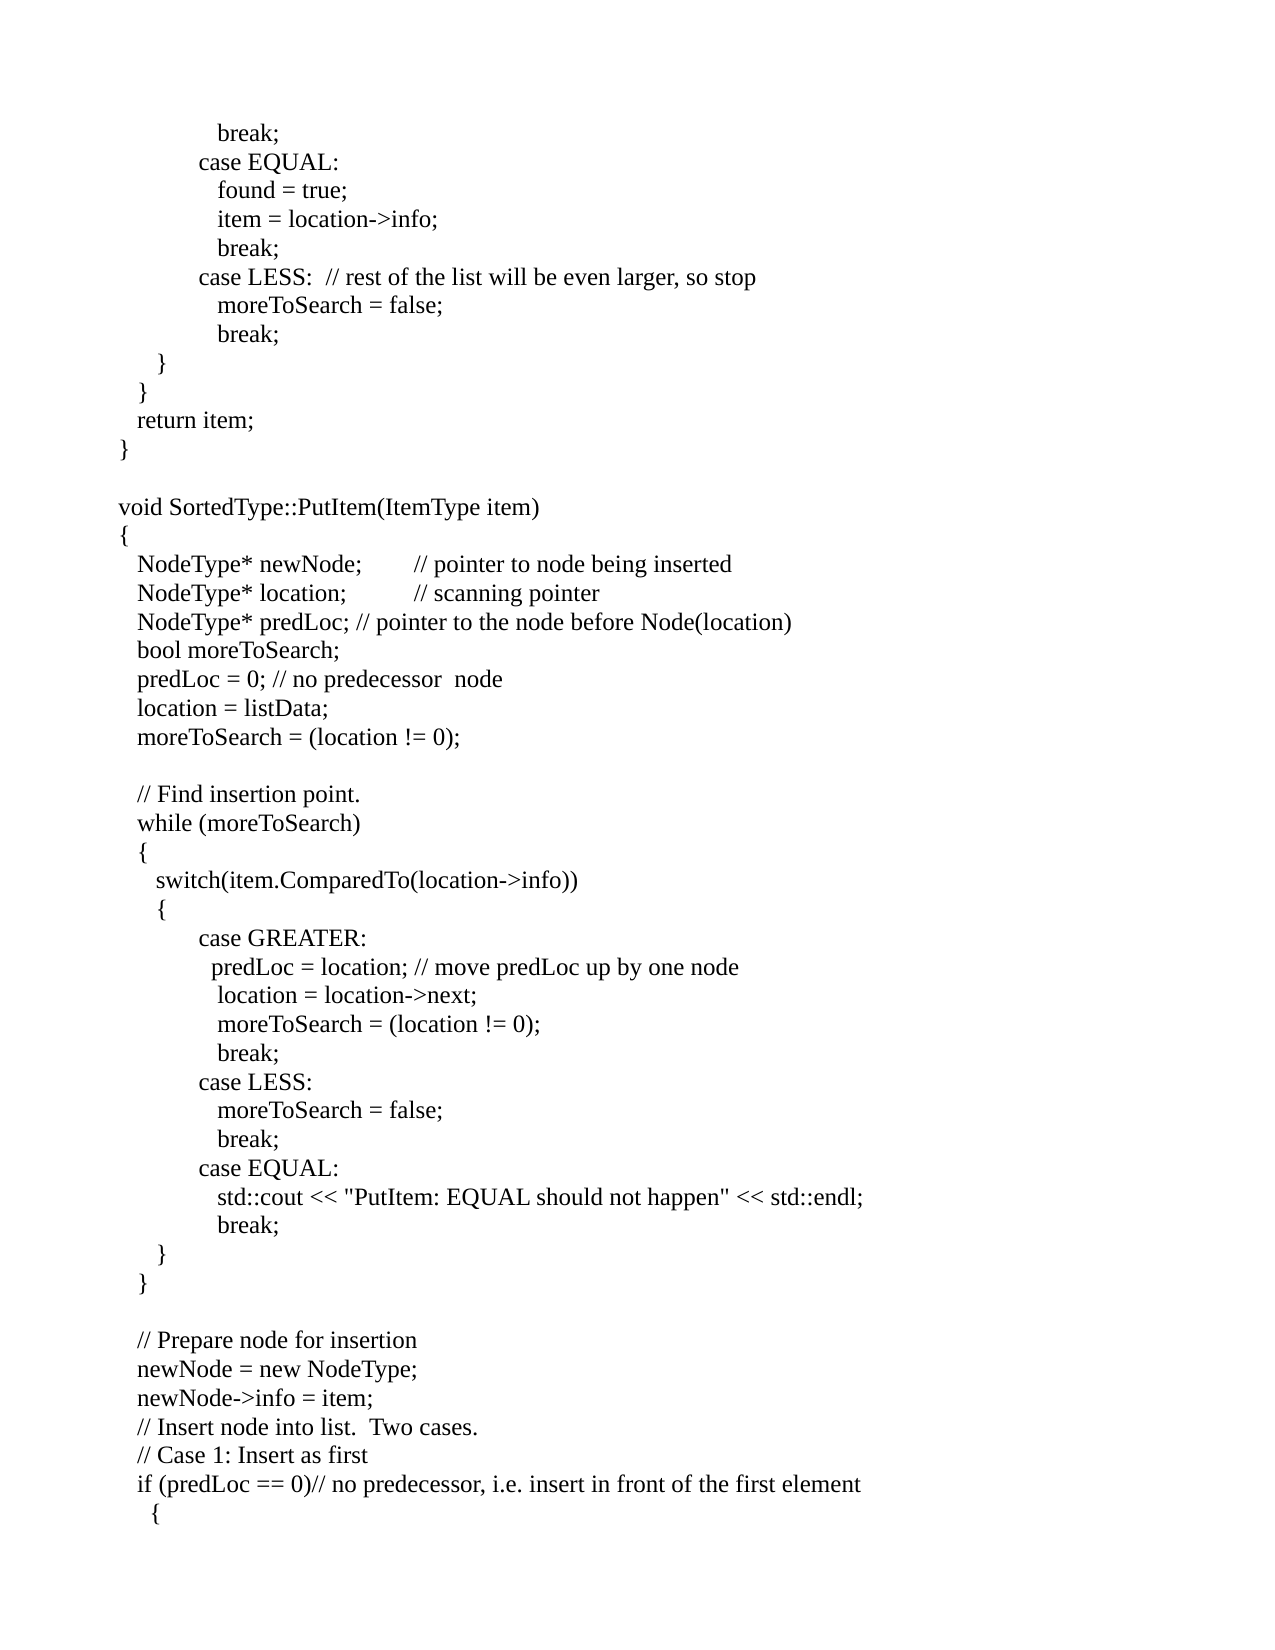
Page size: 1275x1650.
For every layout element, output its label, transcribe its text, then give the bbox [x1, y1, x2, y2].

text { [118, 894, 1157, 923]
text moreToSearch = (location != 0); [118, 1009, 1157, 1038]
text break; [118, 1211, 1157, 1239]
text found = true; [118, 176, 1157, 204]
text } [118, 377, 1157, 406]
text moreToSearch = (location != 0); [118, 722, 1157, 751]
text { [118, 521, 1157, 549]
text case EQUAL: [118, 1153, 1157, 1182]
text newNode = new NodeType; [118, 1354, 1157, 1383]
text case LESS: [118, 1067, 1157, 1096]
text if (predLoc == 0)// no predecessor, i.e. insert in front of the first element [118, 1469, 1157, 1498]
text predLoc = 0; // no predecessor node [118, 664, 1157, 693]
text } [118, 1239, 1157, 1268]
text { [118, 1498, 1157, 1527]
text break; [118, 1038, 1157, 1067]
text // Prepare node for insertion [118, 1326, 1157, 1354]
text break; [118, 1124, 1157, 1153]
text while (moreToSearch) [118, 808, 1157, 837]
text { [118, 837, 1157, 866]
text } [118, 348, 1157, 377]
text // Case 1: Insert as first [118, 1441, 1157, 1469]
text NodeType* newNode; // pointer to node being inserted [118, 549, 1157, 578]
text bool moreToSearch; [118, 636, 1157, 664]
text case LESS: // rest of the list will be even larger, so stop [118, 262, 1157, 291]
text case EQUAL: [118, 147, 1157, 176]
text NodeType* predLoc; // pointer to the node before Node(location) [118, 607, 1157, 636]
text std::cout << "PutItem: EQUAL should not happen" << std::endl; [118, 1182, 1157, 1211]
text location = location->next; [118, 981, 1157, 1009]
text break; [118, 118, 1157, 147]
text newNode->info = item; [118, 1383, 1157, 1412]
text } [118, 1268, 1157, 1297]
text // Insert node into list. Two cases. [118, 1412, 1157, 1441]
text moreToSearch = false; [118, 291, 1157, 319]
text break; [118, 319, 1157, 348]
text break; [118, 233, 1157, 262]
text switch(item.ComparedTo(location->info)) [118, 866, 1157, 894]
text NodeType* location; // scanning pointer [118, 578, 1157, 607]
text location = listData; [118, 693, 1157, 722]
text return item; [118, 406, 1157, 434]
text // Find insertion point. [118, 779, 1157, 808]
text moreToSearch = false; [118, 1096, 1157, 1124]
text item = location->info; [118, 204, 1157, 233]
text } [118, 434, 1157, 463]
text void SortedType::PutItem(ItemType item) [118, 492, 1157, 521]
text predLoc = location; // move predLoc up by one node [118, 952, 1157, 981]
text case GREATER: [118, 923, 1157, 952]
